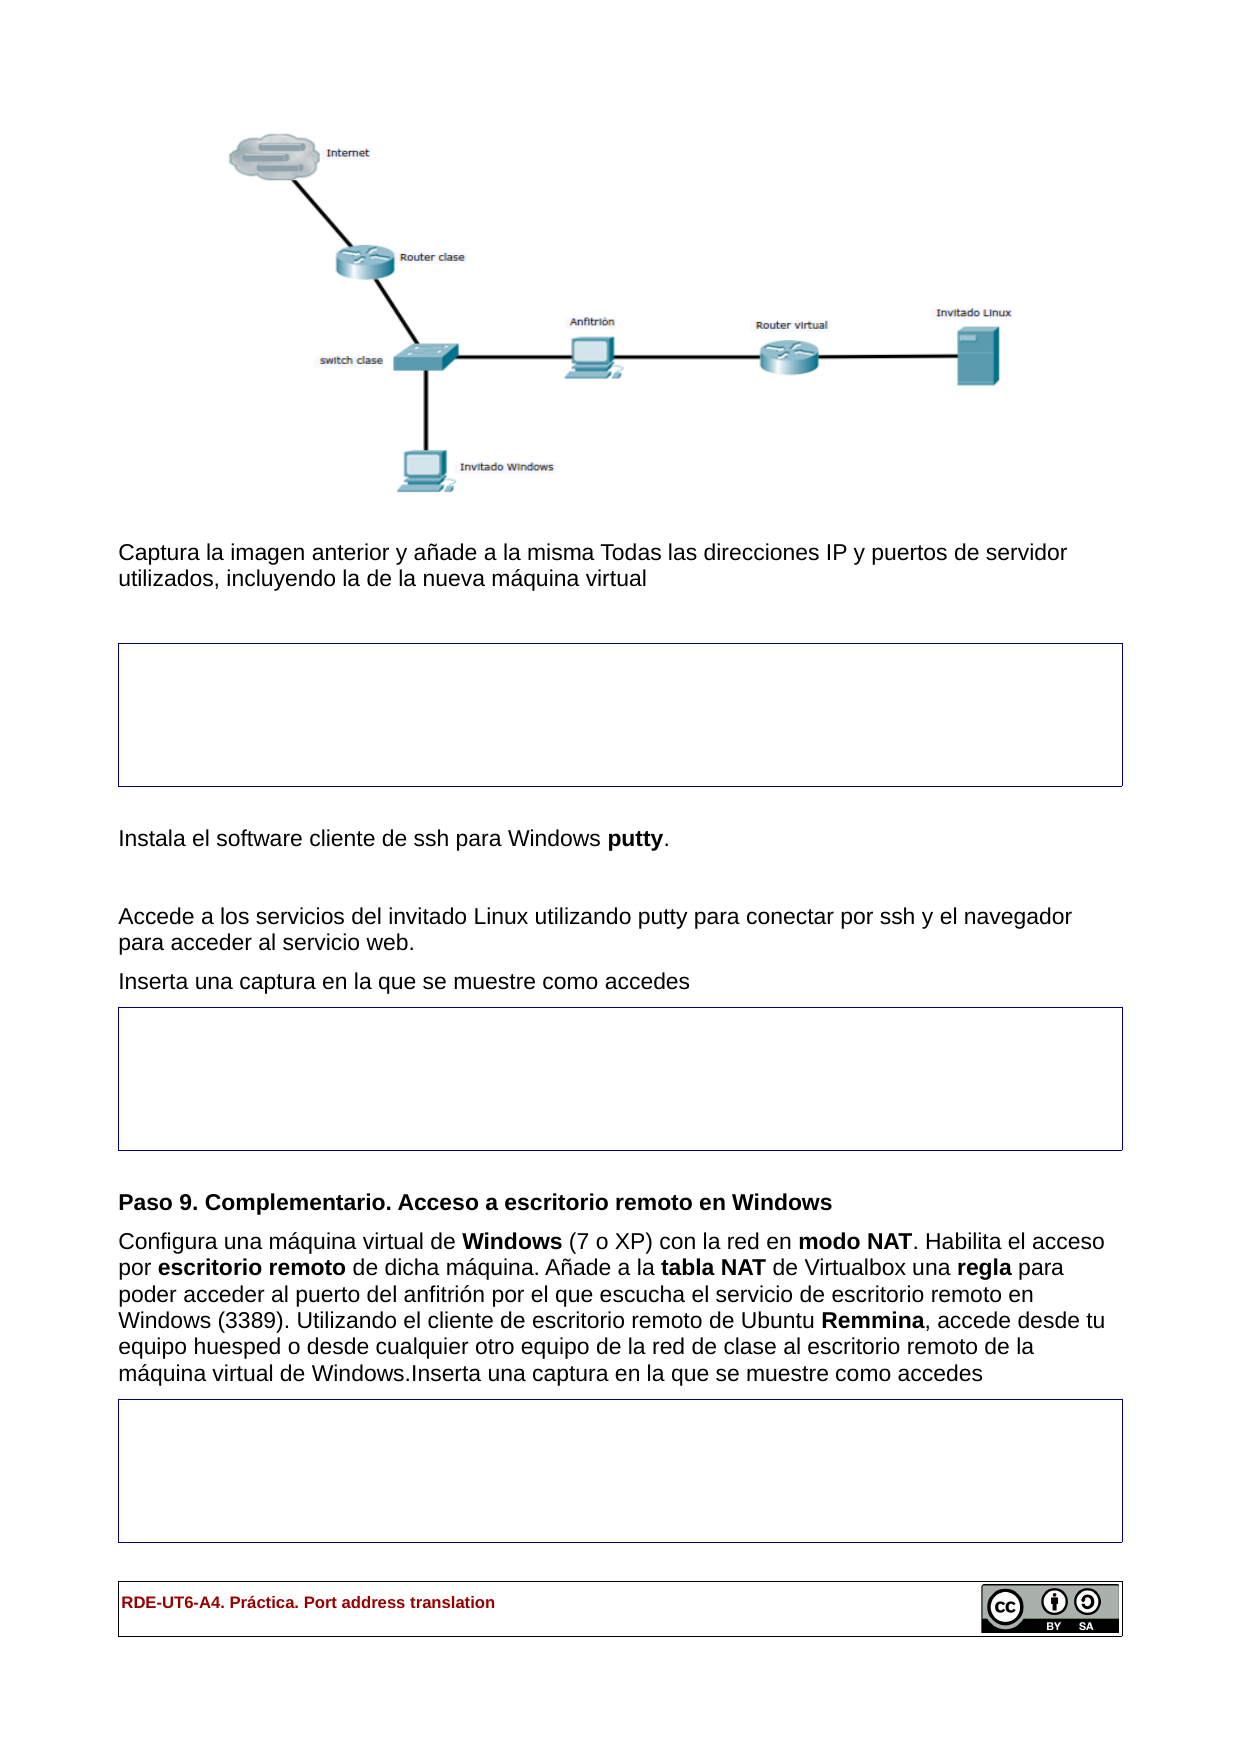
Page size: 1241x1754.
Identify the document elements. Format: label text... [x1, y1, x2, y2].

picture [205, 118, 1036, 500]
text Configura una máquina virtual de Windows (7 o XP) con la red en modo NAT. Habilita el acceso por escritorio remoto de dicha máquina. Añade a la tabla NAT de Virtualbox una regla para poder acceder al puerto del anfitrión por el que escucha el servicio de escritorio remoto en Windows (3389). Utilizando el cliente de escritorio remoto de Ubuntu Remmina, accede desde tu equipo huesped o desde cualquier otro equipo de la red de clase al escritorio remoto de la máquina virtual de Windows.Inserta una captura en la que se muestre como accedes [118, 1228, 1122, 1386]
text Inserta una captura en la que se muestre como accedes [118, 968, 1122, 994]
text Captura la imagen anterior y añade a la misma Todas las direcciones IP y puertos de servidor utilizados, incluyendo la de la nueva máquina virtual [118, 538, 1122, 591]
text Paso 9. Complementario. Acceso a escritorio remoto en Windows [118, 1189, 1122, 1215]
table_header [119, 1008, 1122, 1150]
text Instala el software cliente de ssh para Windows putty. [118, 825, 1122, 851]
text Accede a los servicios del invitado Linux utilizando putty para conectar por ssh y el navegador para acceder al servicio web. [118, 903, 1122, 955]
table_header [119, 644, 1122, 786]
table_header [119, 1400, 1122, 1542]
picture [981, 1584, 1119, 1633]
